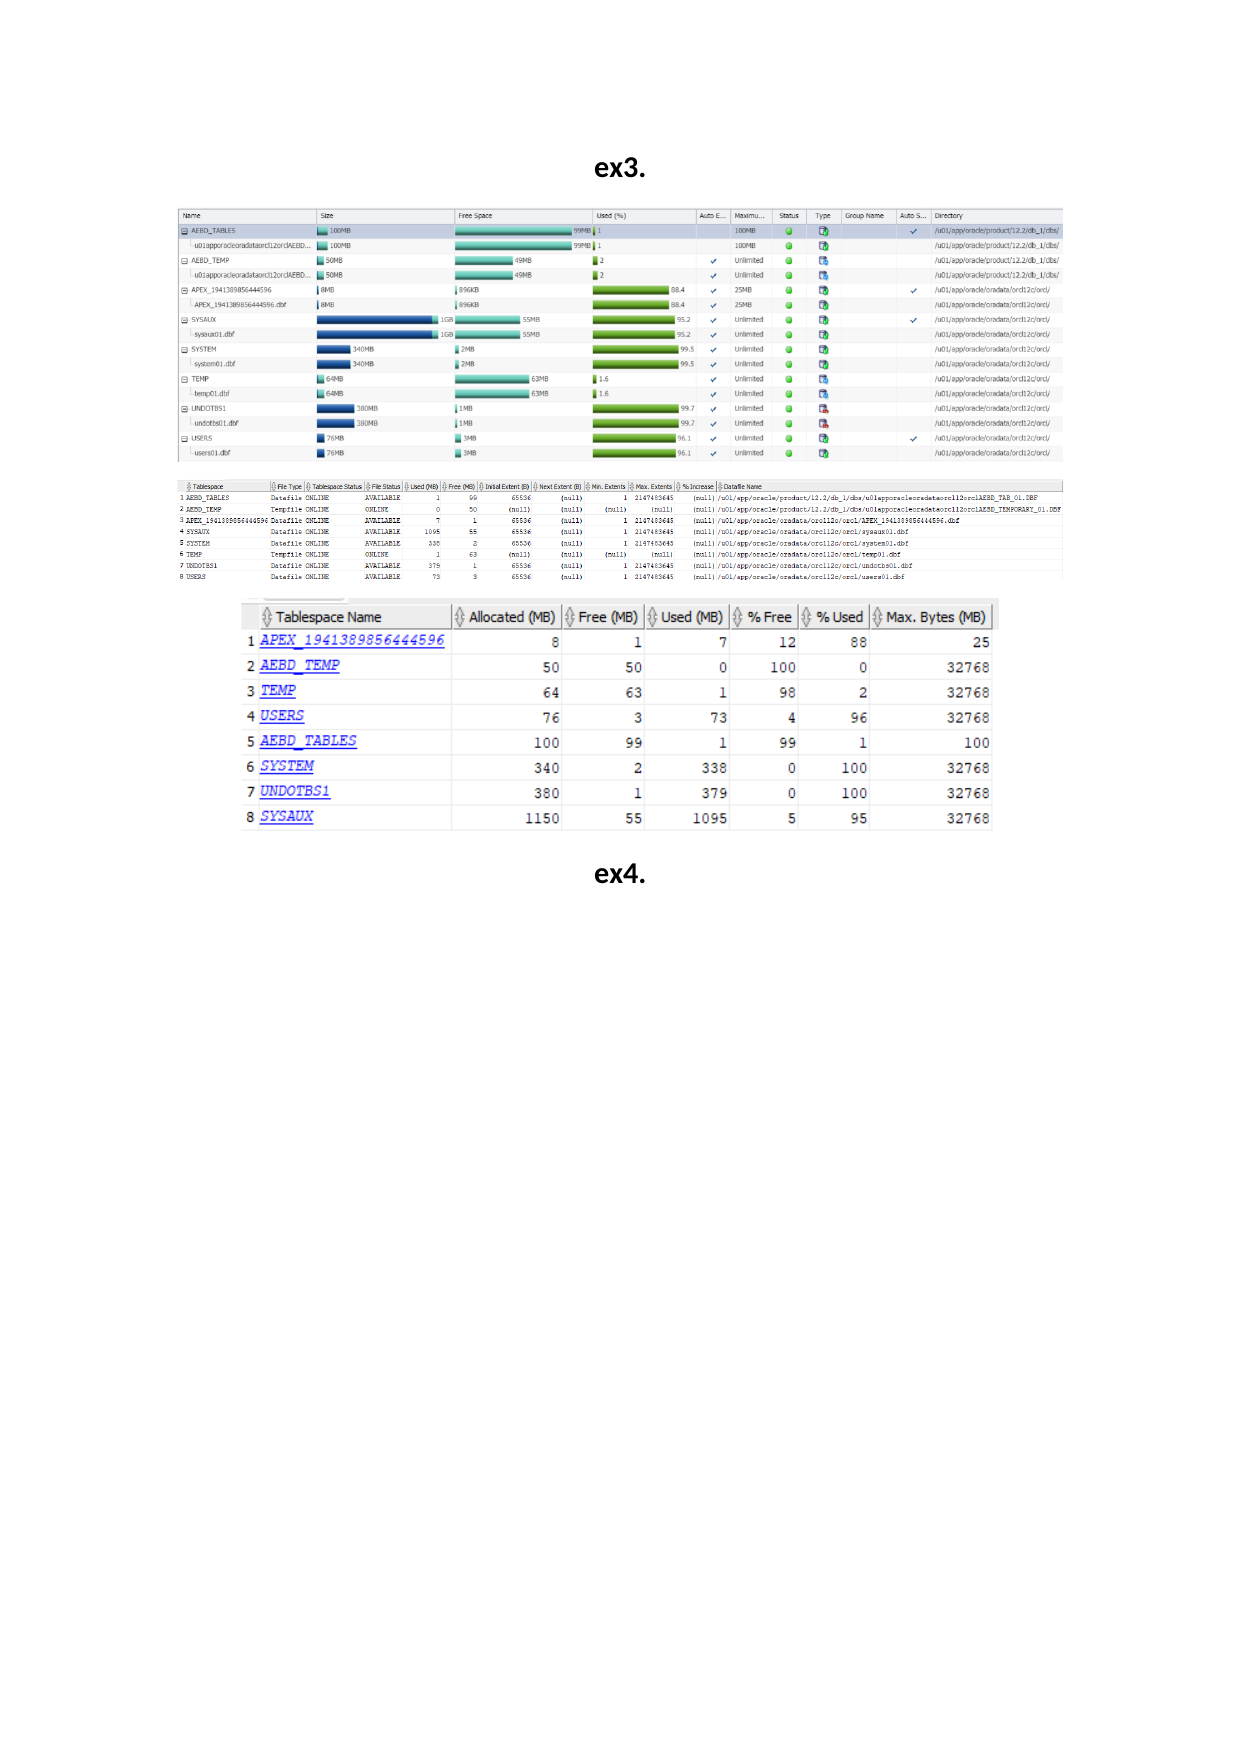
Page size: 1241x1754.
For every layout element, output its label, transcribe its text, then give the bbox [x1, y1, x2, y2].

text ex3. [177, 148, 1063, 207]
text ex4. [177, 854, 1063, 910]
